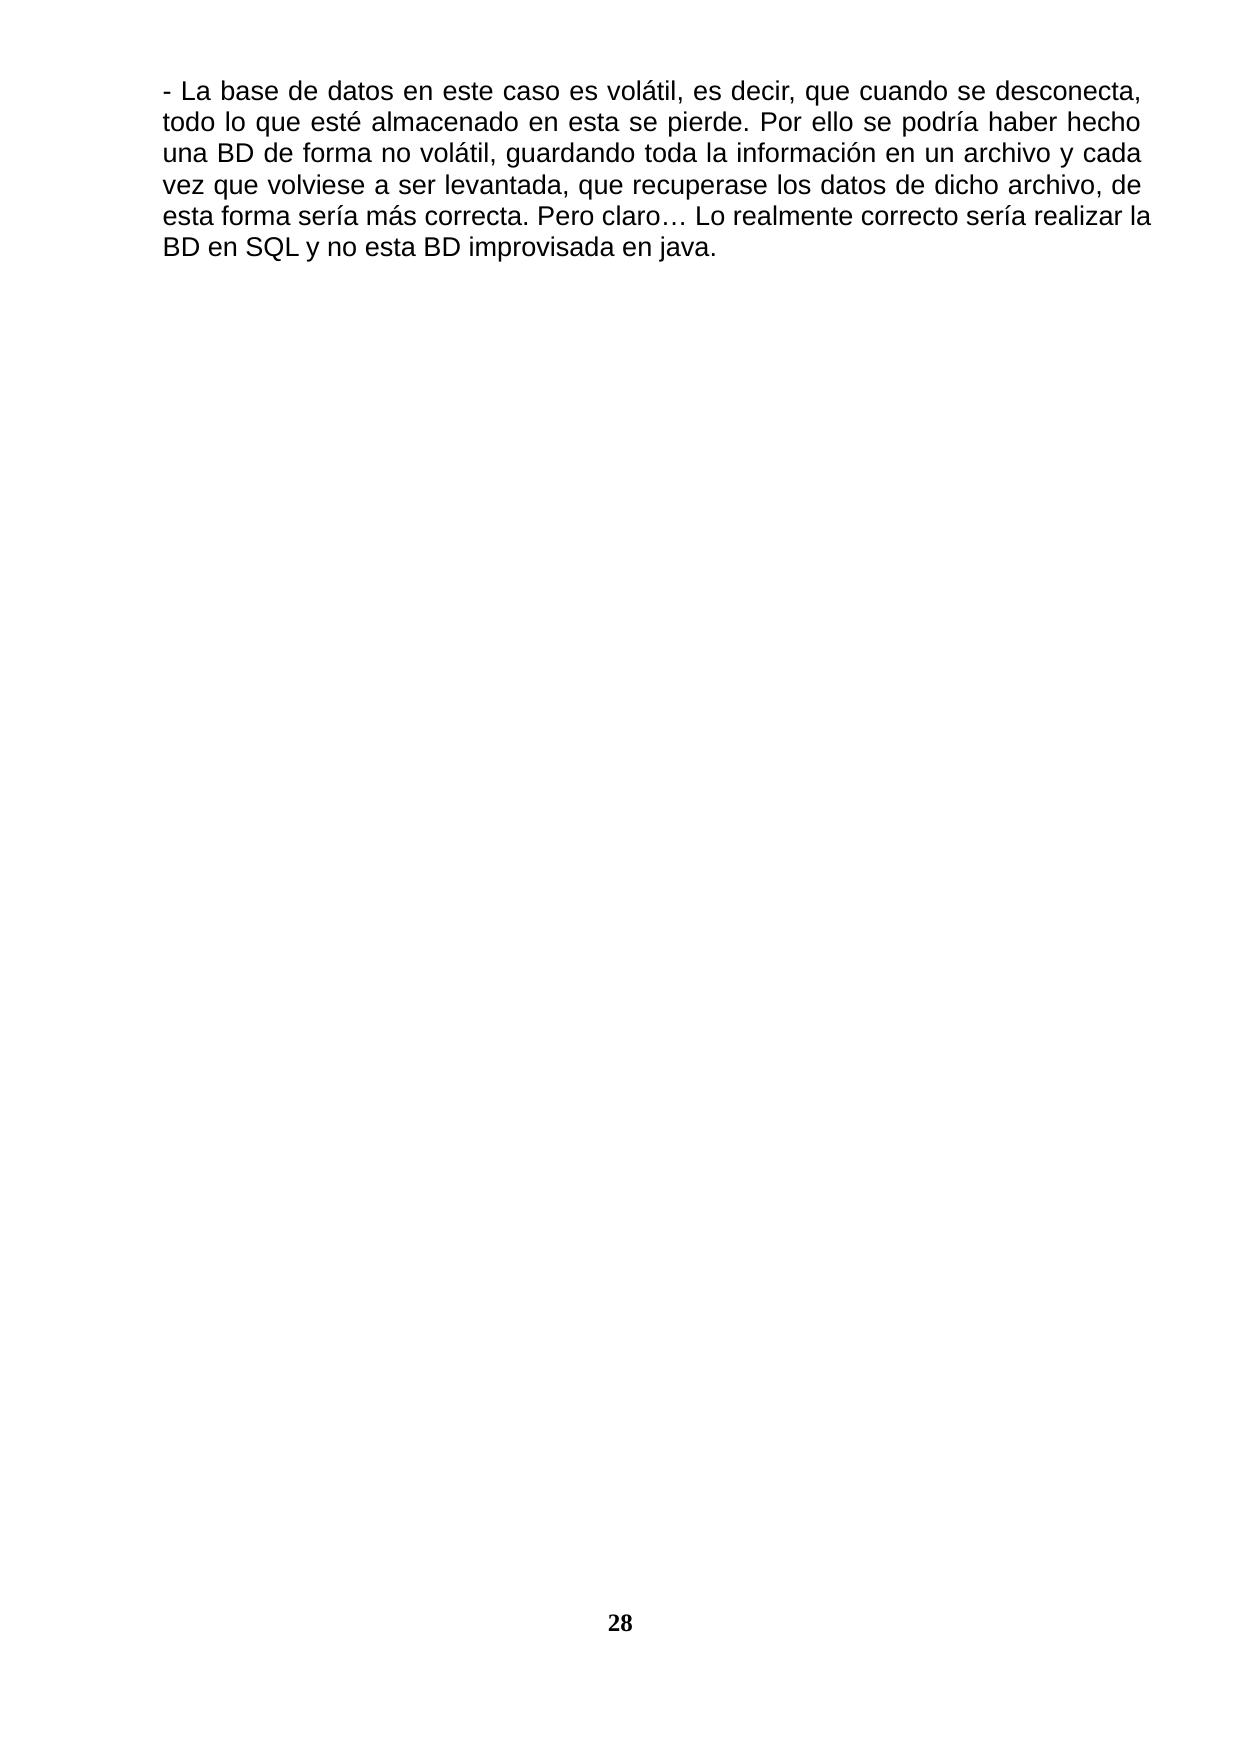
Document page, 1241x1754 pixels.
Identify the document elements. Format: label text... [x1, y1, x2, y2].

text - La base de datos en este caso es volátil, es decir, que cuando se desconecta, todo lo que esté almacenado en esta se pierde. Por ello se podría haber hecho una BD de forma no volátil, guardando toda la información en un archivo y cada vez que volviese a ser levantada, que recuperase los datos de dicho archivo, de esta forma sería más correcta. Pero claro… Lo realmente correcto sería realizar la BD en SQL y no esta BD improvisada en java. [88, 75, 1152, 262]
